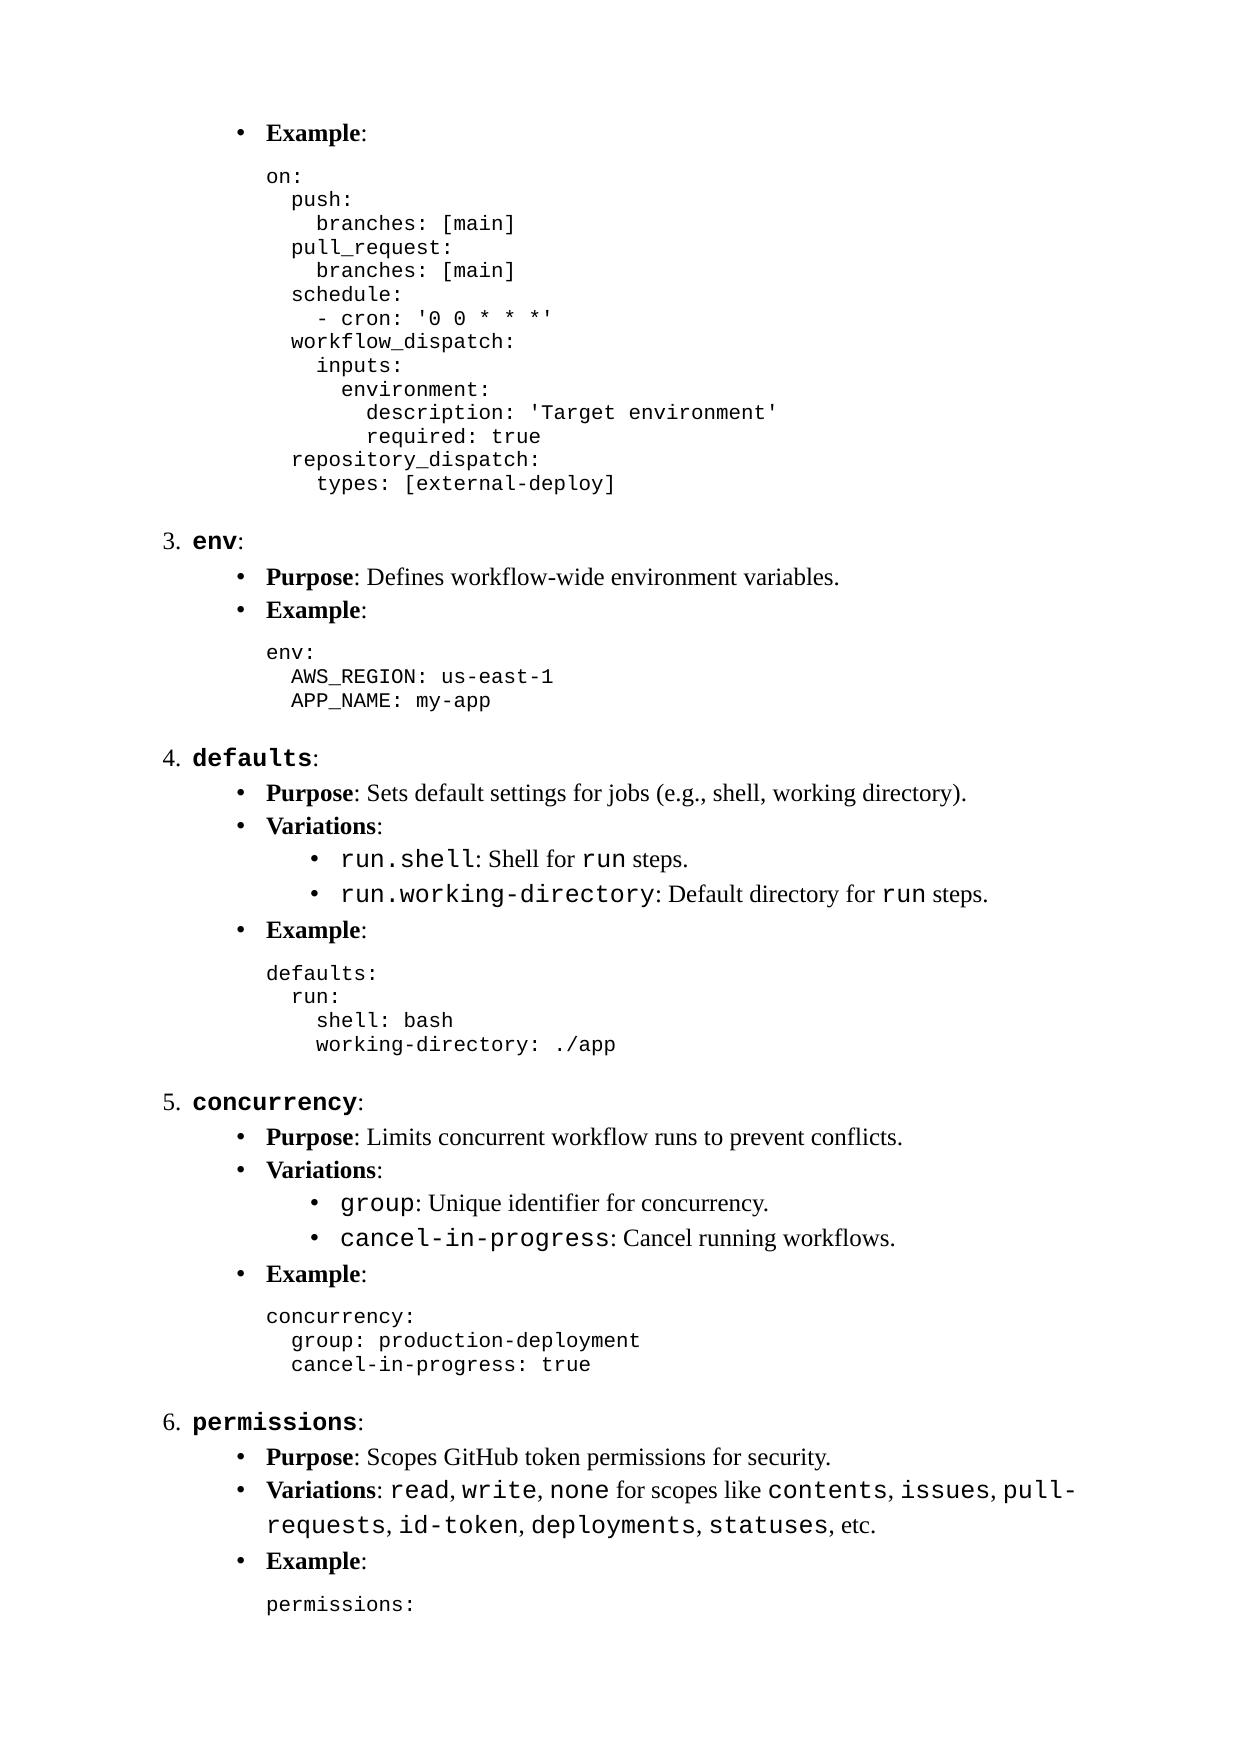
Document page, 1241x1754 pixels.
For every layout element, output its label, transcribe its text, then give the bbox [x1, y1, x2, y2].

list cancel-in-progress: Cancel running workflows. [310, 1223, 1122, 1254]
list - cron: '0 0 * * *' [236, 308, 1122, 331]
list Purpose: Scopes GitHub token permissions for security. [236, 1442, 1122, 1471]
list APP_NAME: my-app [236, 689, 1122, 713]
list concurrency: [162, 1087, 1122, 1117]
list repository_dispatch: [236, 449, 1122, 473]
list inputs: [236, 355, 1122, 378]
list run: [236, 986, 1122, 1010]
list environment: [236, 378, 1122, 402]
list pull_request: [236, 237, 1122, 260]
list schedule: [236, 284, 1122, 308]
list description: 'Target environment' [236, 402, 1122, 426]
list Variations: [236, 1155, 1122, 1184]
list run.working-directory: Default directory for run steps. [310, 879, 1122, 910]
list env: [236, 642, 1122, 666]
list defaults: [162, 743, 1122, 773]
list permissions: [162, 1407, 1122, 1438]
list required: true [236, 426, 1122, 449]
list Example: [236, 915, 1122, 944]
list group: Unique identifier for concurrency. [310, 1188, 1122, 1219]
list group: production-deployment [236, 1330, 1122, 1354]
list branches: [main] [236, 213, 1122, 237]
list Example: [236, 595, 1122, 623]
list env: [162, 526, 1122, 557]
list branches: [main] [236, 260, 1122, 284]
list working-directory: ./app [236, 1033, 1122, 1057]
list Example: [236, 1546, 1122, 1575]
list Purpose: Sets default settings for jobs (e.g., shell, working directory). [236, 778, 1122, 807]
list run.shell: Shell for run steps. [310, 844, 1122, 875]
list Variations: read, write, none for scopes like contents, issues, pull-requests, id-token, deployments, statuses, etc. [236, 1475, 1122, 1541]
list on: [236, 166, 1122, 189]
list push: [236, 189, 1122, 213]
list concurrency: [236, 1307, 1122, 1330]
list workflow_dispatch: [236, 331, 1122, 355]
list shell: bash [236, 1010, 1122, 1033]
list cancel-in-progress: true [236, 1354, 1122, 1377]
list Purpose: Defines workflow-wide environment variables. [236, 562, 1122, 590]
list Example: [236, 1259, 1122, 1288]
list Variations: [236, 811, 1122, 840]
list Purpose: Limits concurrent workflow runs to prevent conflicts. [236, 1122, 1122, 1151]
list Example: [236, 118, 1122, 147]
list defaults: [236, 963, 1122, 986]
list permissions: [236, 1593, 1122, 1617]
list types: [external-deploy] [236, 473, 1122, 497]
list AWS_REGION: us-east-1 [236, 666, 1122, 689]
